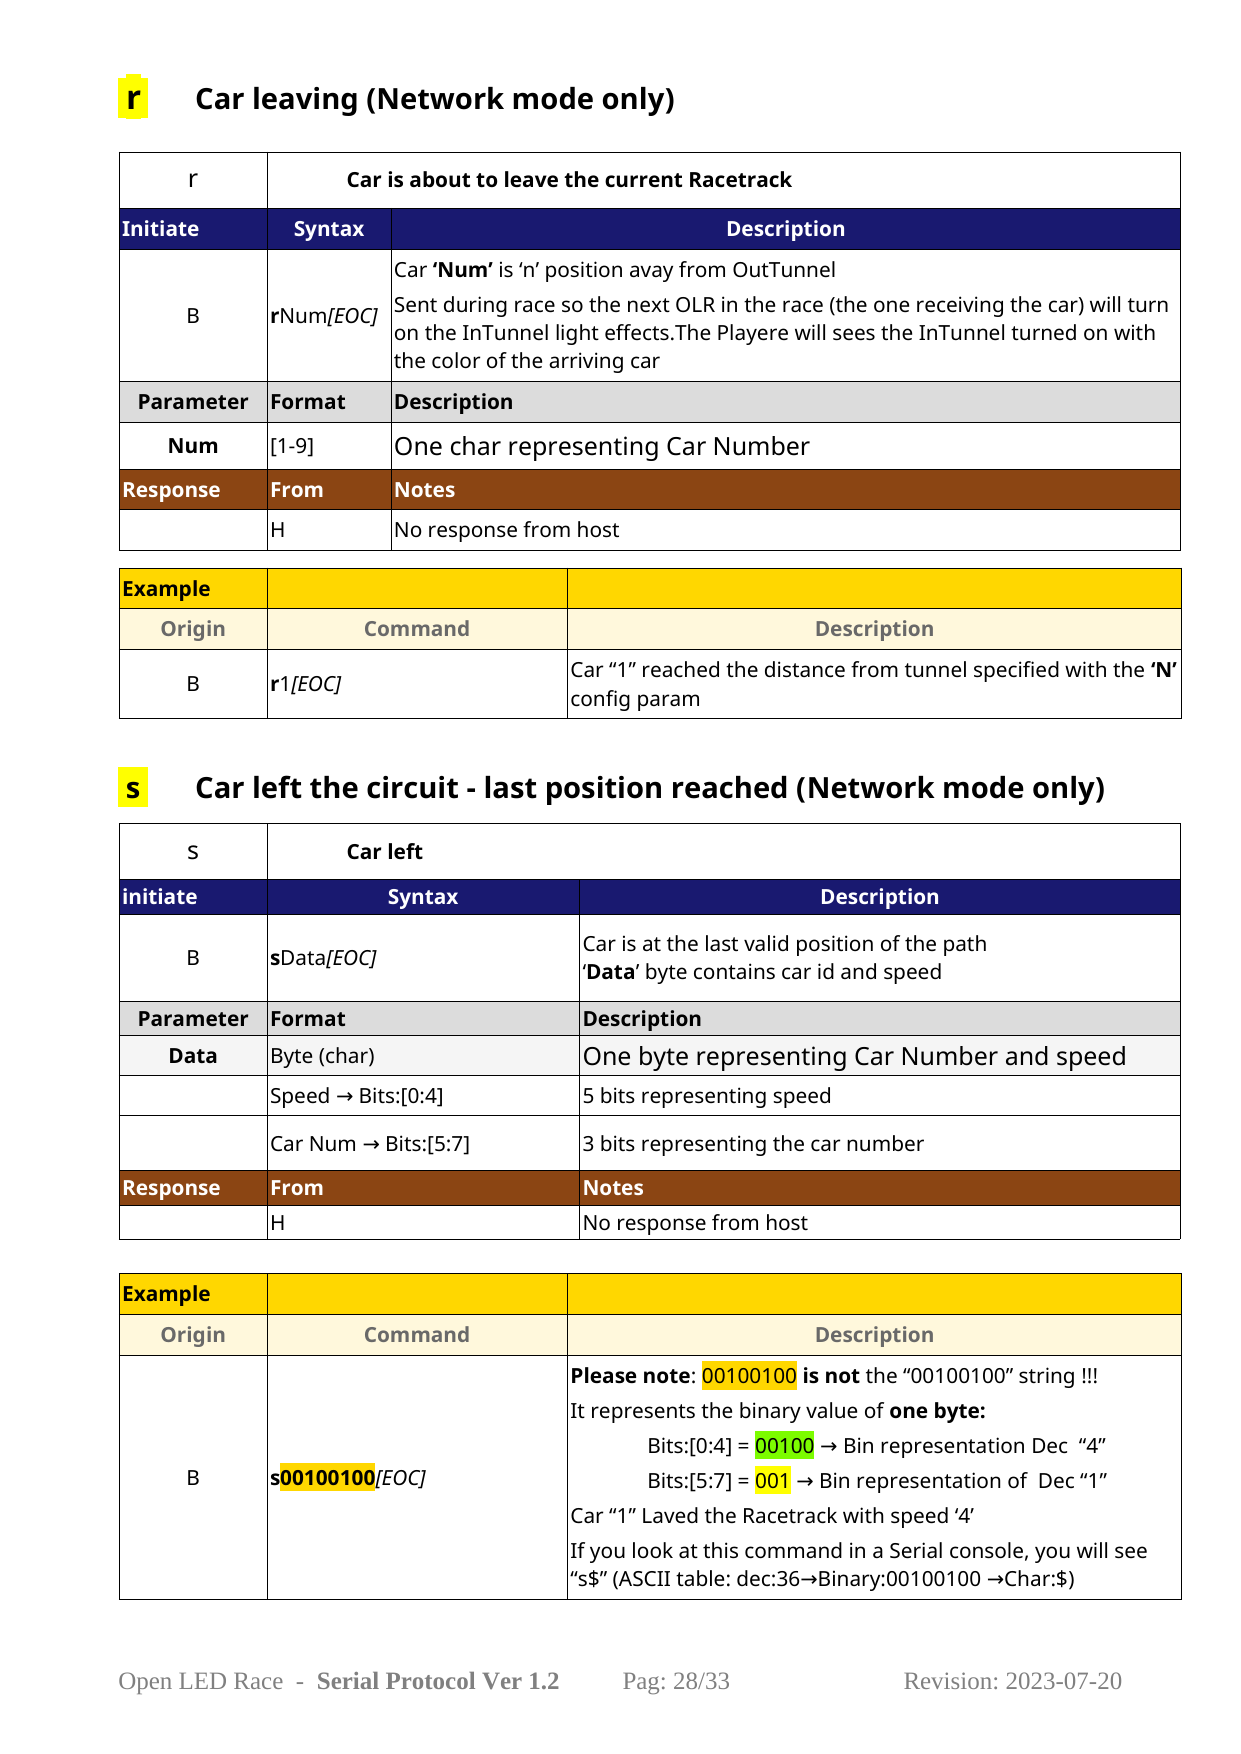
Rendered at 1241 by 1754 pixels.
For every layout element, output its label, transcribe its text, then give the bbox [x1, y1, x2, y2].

table_cell r1[EOC] [268, 650, 567, 718]
table_cell B [120, 650, 267, 718]
table_cell Speed → Bits:[0:4] [268, 1076, 579, 1115]
table_cell H [268, 1206, 579, 1239]
table_cell From [268, 470, 391, 509]
table_header [268, 569, 567, 608]
table_cell 5 bits representing speed [580, 1076, 1180, 1115]
table_cell Syntax [268, 880, 579, 914]
table_cell [120, 1116, 267, 1170]
table_header Example [120, 569, 267, 608]
table_cell Description [392, 209, 1180, 249]
table_cell Please note: 00100100 is not the “00100100” string !!! It represents the binary value of one byte: Bits:[0:4] = 00100 → Bin representation Dec “4” Bits:[5:7] = 001 → Bin representation of Dec “1” Car “1” Laved the Racetrack with speed ‘4’ If you look at this command in a Serial console, you will see “s$” (ASCII table: dec:36→Binary:00100100 →Char:$) [568, 1356, 1181, 1599]
table_cell Description [568, 609, 1181, 649]
table_cell Format [268, 382, 391, 422]
table_header [268, 1274, 567, 1314]
table_cell Syntax [268, 209, 391, 249]
table_cell No response from host [580, 1206, 1180, 1239]
table_cell Car ‘Num’ is ‘n’ position avay from OutTunnel Sent during race so the next OLR in the race (the one receiving the car) will turn on the InTunnel light effects.The Playere will sees the InTunnel turned on with the color of the arriving car [392, 250, 1180, 381]
table_cell Parameter [120, 1002, 267, 1035]
table_cell Origin [120, 609, 267, 649]
table_cell Notes [580, 1171, 1180, 1205]
table_cell B [120, 1356, 267, 1599]
table_cell One char representing Car Number [392, 423, 1180, 468]
table_cell One byte representing Car Number and speed [580, 1036, 1180, 1075]
table_cell Command [268, 1315, 567, 1355]
table_cell Car Num → Bits:[5:7] [268, 1116, 579, 1170]
table_cell rNum[EOC] [268, 250, 391, 381]
table_cell [120, 1076, 267, 1115]
table_cell Car is at the last valid position of the path ‘Data’ byte contains car id and speed [580, 915, 1180, 1001]
table_cell [1-9] [268, 423, 391, 468]
table_cell sData[EOC] [268, 915, 579, 1001]
table_cell Initiate [120, 209, 267, 249]
table_header r [120, 153, 267, 208]
table_cell Parameter [120, 382, 267, 422]
table_cell [120, 510, 267, 550]
table_cell Num [120, 423, 267, 468]
table_cell Description [580, 1002, 1180, 1035]
table_cell No response from host [392, 510, 1180, 550]
table_cell Notes [392, 470, 1180, 509]
table_cell Byte (char) [268, 1036, 579, 1075]
table_header [568, 1274, 1181, 1314]
subtitle s Car left the circuit - last position reached (Network mode only) [118, 767, 1181, 807]
table_cell Format [268, 1002, 579, 1035]
table_cell Origin [120, 1315, 267, 1355]
table_header [568, 569, 1181, 608]
table_cell Description [392, 382, 1180, 422]
table_cell 3 bits representing the car number [580, 1116, 1180, 1170]
table_cell From [268, 1171, 579, 1205]
table_cell Car “1” reached the distance from tunnel specified with the ‘N’ config param [568, 650, 1181, 718]
table_cell Description [568, 1315, 1181, 1355]
table_header Car is about to leave the current Racetrack [268, 153, 1180, 208]
subtitle r Car leaving (Network mode only) [118, 74, 1181, 119]
table_cell Data [120, 1036, 267, 1075]
table_header Car left [268, 824, 1180, 879]
table_cell Response [120, 470, 267, 509]
table_cell H [268, 510, 391, 550]
table_cell B [120, 250, 267, 381]
table_cell Command [268, 609, 567, 649]
table_header s [120, 824, 267, 879]
table_cell initiate [120, 880, 267, 914]
table_cell B [120, 915, 267, 1001]
table_cell s00100100[EOC] [268, 1356, 567, 1599]
table_header Example [120, 1274, 267, 1314]
table_cell [120, 1206, 267, 1239]
table_cell Description [580, 880, 1180, 914]
table_cell Response [120, 1171, 267, 1205]
